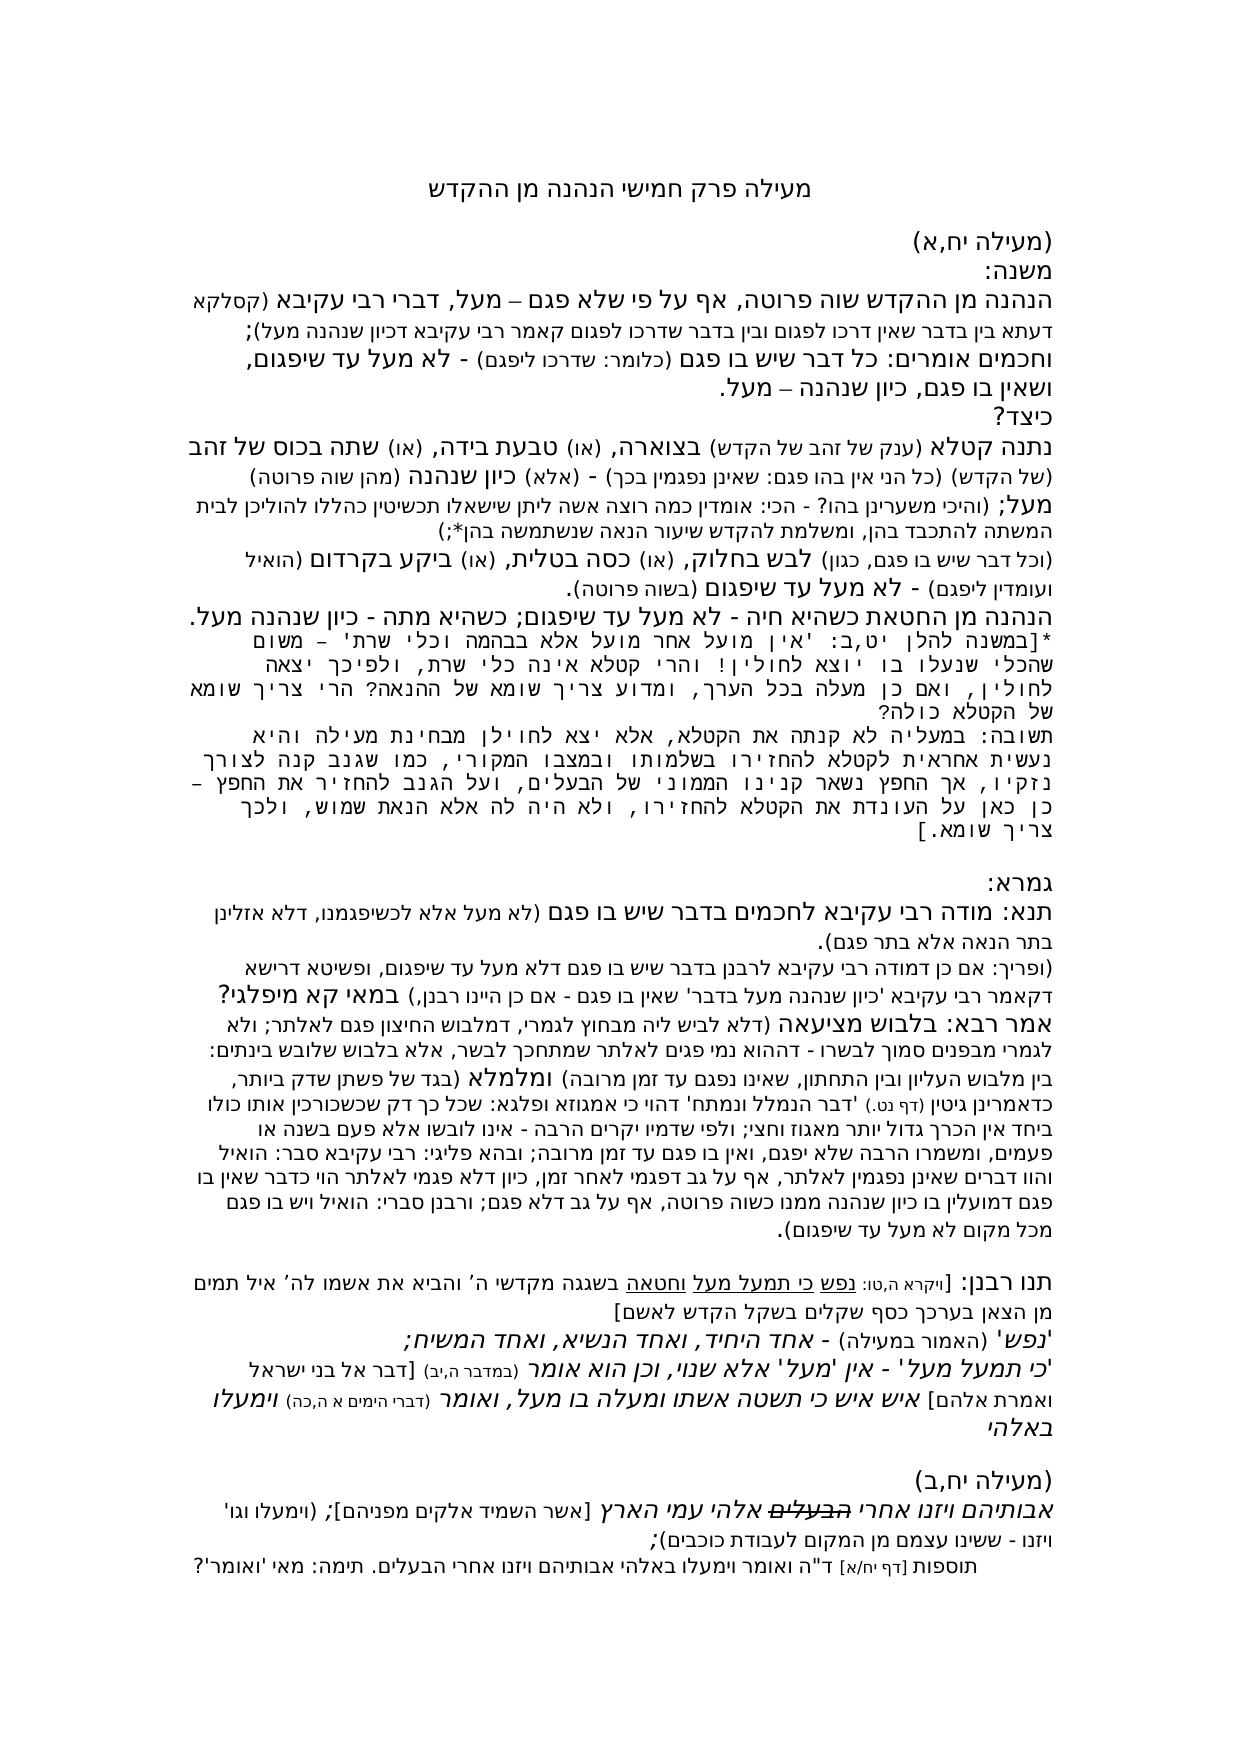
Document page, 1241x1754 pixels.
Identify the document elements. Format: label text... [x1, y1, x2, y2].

text תנו רבנן: [ויקרא ה,טו: נפש כי תמעל מעל וחטאה בשגגה מקדשי ה’ והביא את אשמו לה’ איל תמים מן הצאן בערכך כסף שקלים בשקל הקדש לאשם] [187, 1267, 1053, 1326]
text תשובה: במעליה לא קנתה את הקטלא, אלא יצא לחוילן מבחינת מעילה והיא נעשית אחראית לקטלא להחזירו בשלמותו ובמצבו המקורי, כמו שגנב קנה לצורך נזקיו, אך החפץ נשאר קנינו הממוני של הבעלים, ועל הגנב להחזיר את החפץ – כן כאן על העונדת את הקטלא להחזירו, ולא היה לה אלא הנאת שמוש, ולכך צריך שומא.] [187, 726, 1053, 844]
text הנהנה מן החטאת כשהיא חיה - לא מעל עד שיפגום; כשהיא מתה - כיון שנהנה מעל. [187, 602, 1053, 631]
text נתנה קטלא (ענק של זהב של הקדש) בצוארה, (או) טבעת בידה, (או) שתה בכוס של זהב (של הקדש) (כל הני אין בהו פגם: שאינן נפגמין בכך) - (אלא) כיון שנהנה (מהן שוה פרוטה) מעל; (והיכי משערינן בהו? - הכי: אומדין כמה רוצה אשה ליתן שישאלו תכשיטין כהללו להוליכן לבית המשתה להתכבד בהן, ומשלמת להקדש שיעור הנאה שנשתמשה בהן*;) [187, 432, 1053, 544]
text גמרא: [187, 868, 1053, 897]
text הנהנה מן ההקדש שוה פרוטה, אף על פי שלא פגם – מעל, דברי רבי עקיבא (קסלקא דעתא בין בדבר שאין דרכו לפגום ובין בדבר שדרכו לפגום קאמר רבי עקיבא דכיון שנהנה מעל); וחכמים אומרים: כל דבר שיש בו פגם (כלומר: שדרכו ליפגם) - לא מעל עד שיפגום, ושאין בו פגם, כיון שנהנה – מעל. [187, 286, 1053, 403]
text 'נפש' (האמור במעילה) - אחד היחיד, ואחד הנשיא, ואחד המשיח; [187, 1326, 1053, 1355]
text *[במשנה להלן יט,ב: 'אין מועל אחר מועל אלא בבהמה וכלי שרת' – משום שהכלי שנעלו בו יוצא לחולין! והרי קטלא אינה כלי שרת, ולפיכך יצאה לחולין, ואם כן מעלה בכל הערך, ומדוע צריך שומא של ההנאה? הרי צריך שומא של הקטלא כולה? [187, 631, 1053, 726]
text תוספות [דף יח/א] ד"ה ואומר וימעלו באלהי אבותיהם ויזנו אחרי הבעלים. תימה: מאי 'ואומר'? [187, 1554, 978, 1578]
text אמר רבא: בלבוש מציעאה (דלא לביש ליה מבחוץ לגמרי, דמלבוש החיצון פגם לאלתר; ולא לגמרי מבפנים סמוך לבשרו - דההוא נמי פגים לאלתר שמתחכך לבשר, אלא בלבוש שלובש בינתים: בין מלבוש העליון ובין התחתון, שאינו נפגם עד זמן מרובה) ומלמלא (בגד של פשתן שדק ביותר, כדאמרינן גיטין (דף נט.) 'דבר הנמלל ונמתח' דהוי כי אמגוזא ופלגא: שכל כך דק שכשכורכין אותו כולו ביחד אין הכרך גדול יותר מאגוז וחצי; ולפי שדמיו יקרים הרבה - אינו לובשו אלא פעם בשנה או פעמים, ומשמרו הרבה שלא יפגם, ואין בו פגם עד זמן מרובה; ובהא פליגי: רבי עקיבא סבר: הואיל והוו דברים שאינן נפגמין לאלתר, אף על גב דפגמי לאחר זמן, כיון דלא פגמי לאלתר הוי כדבר שאין בו פגם דמועלין בו כיון שנהנה ממנו כשוה פרוטה, אף על גב דלא פגם; ורבנן סברי: הואיל ויש בו פגם מכל מקום לא מעל עד שיפגום). [187, 1009, 1053, 1243]
text מעילה פרק חמישי הנהנה מן ההקדש [187, 174, 1053, 203]
text כיצד? [187, 403, 1053, 432]
text (וכל דבר שיש בו פגם, כגון) לבש בחלוק, (או) כסה בטלית, (או) ביקע בקרדום (הואיל ועומדין ליפגם) - לא מעל עד שיפגום (בשוה פרוטה). [187, 544, 1053, 602]
text (מעילה יח,א) [187, 227, 1053, 256]
text אבותיהם ויזנו אחרי הבעלים אלהי עמי הארץ [אשר השמיד אלקים מפניהם]; (וימעלו וגו' ויזנו - ששינו עצמם מן המקום לעבודת כוכבים); [187, 1496, 1053, 1554]
text (מעילה יח,ב) [187, 1466, 1053, 1496]
text משנה: [187, 256, 1053, 286]
text תנא: מודה רבי עקיבא לחכמים בדבר שיש בו פגם (לא מעל אלא לכשיפגמנו, דלא אזלינן בתר הנאה אלא בתר פגם). [187, 897, 1053, 956]
text (ופריך: אם כן דמודה רבי עקיבא לרבנן בדבר שיש בו פגם דלא מעל עד שיפגום, ופשיטא דרישא דקאמר רבי עקיבא 'כיון שנהנה מעל בדבר' שאין בו פגם - אם כן היינו רבנן,) במאי קא מיפלגי? [187, 956, 1053, 1009]
text 'כי תמעל מעל' - אין 'מעל' אלא שנוי, וכן הוא אומר (במדבר ה,יב) [דבר אל בני ישראל ואמרת אלהם] איש איש כי תשטה אשתו ומעלה בו מעל, ואומר (דברי הימים א ה,כה) וימעלו באלהי [187, 1355, 1053, 1442]
